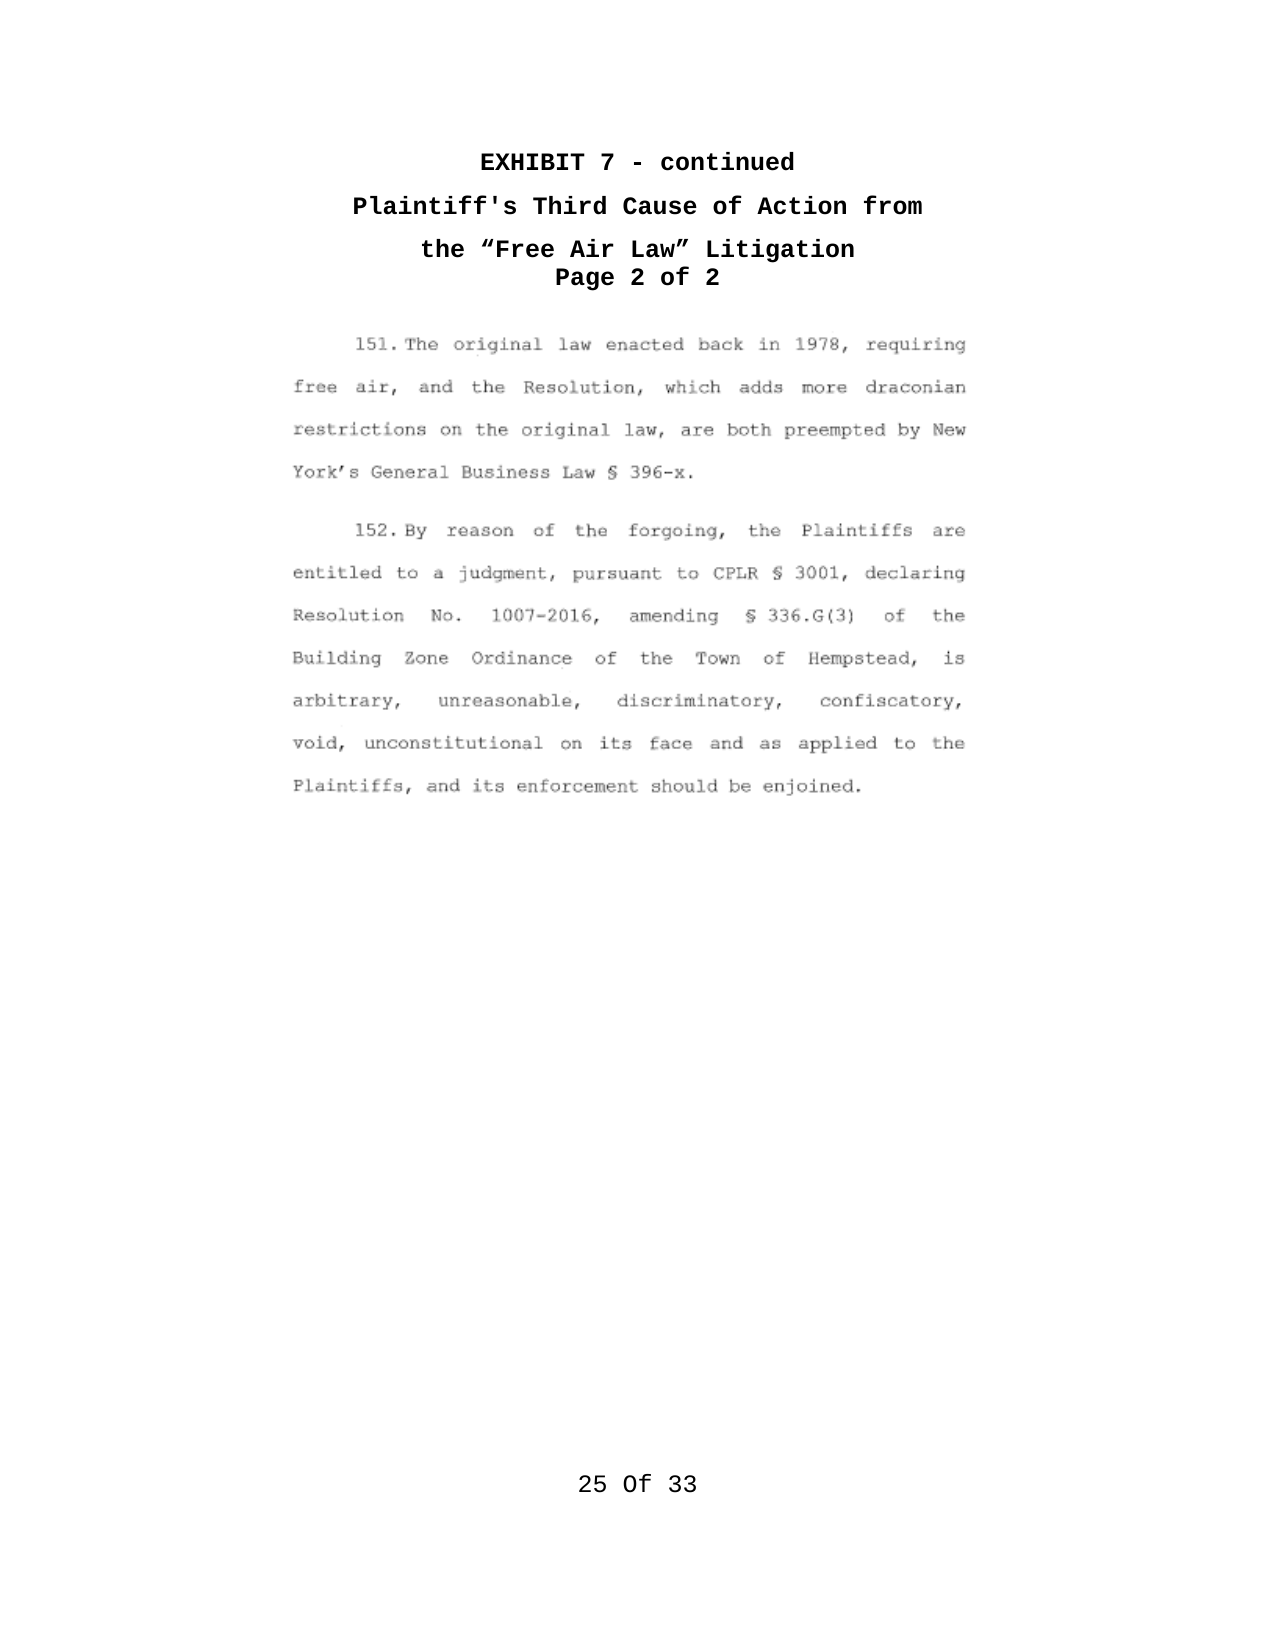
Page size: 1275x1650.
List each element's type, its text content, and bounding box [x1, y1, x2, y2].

text Plaintiff's Third Cause of Action from [150, 193, 1125, 222]
text the “Free Air Law” Litigation Page 2 of 2 [150, 237, 1125, 293]
text EXHIBIT 7 - continued [150, 150, 1125, 178]
picture [277, 308, 998, 824]
